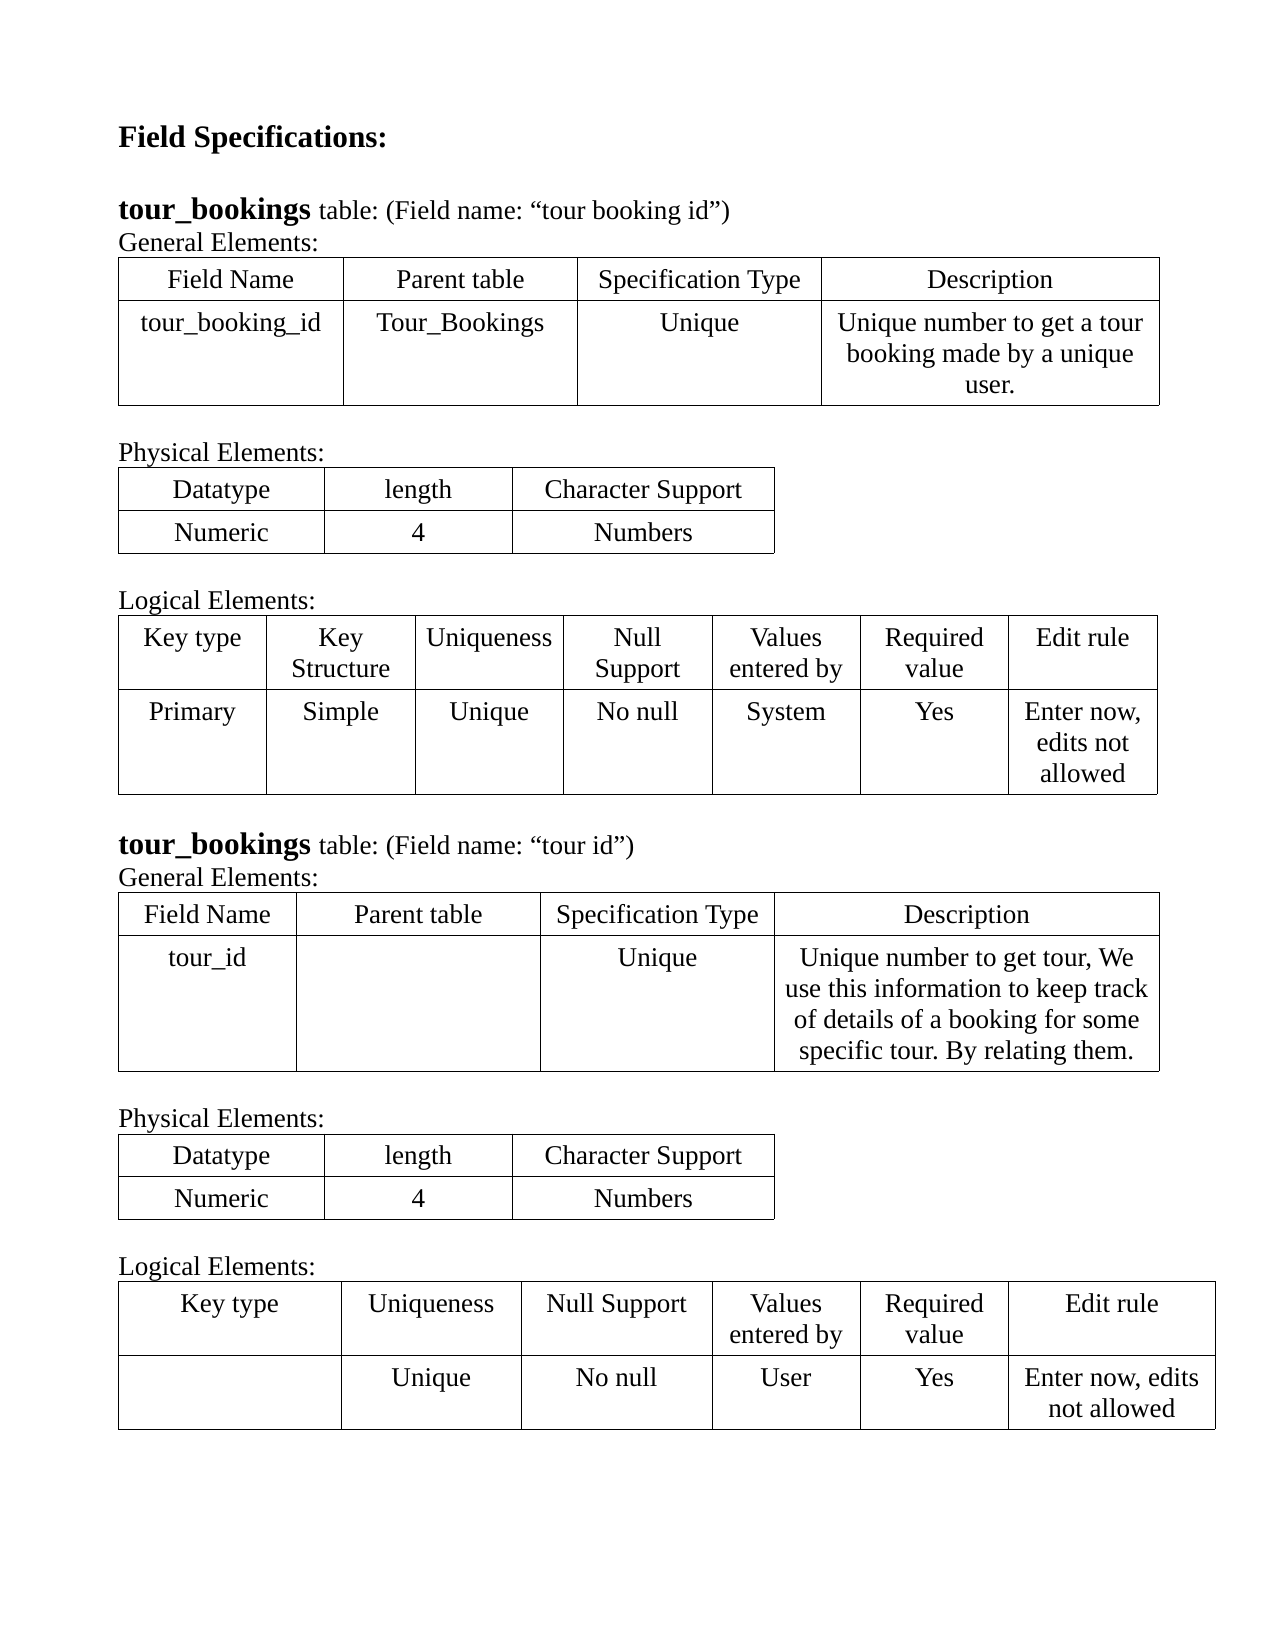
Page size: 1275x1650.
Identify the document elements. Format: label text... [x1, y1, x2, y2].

table_header Parent table [297, 893, 540, 935]
text Field Specifications: [118, 118, 1157, 154]
table_header Description [822, 258, 1159, 300]
table_cell Unique [416, 690, 563, 794]
table_header length [325, 468, 512, 510]
table_cell tour_booking_id [119, 301, 343, 405]
table_cell Unique [578, 301, 821, 405]
table_header Description [775, 893, 1159, 935]
table_cell Simple [267, 690, 415, 794]
table_header Parent table [344, 258, 577, 300]
table_header Specification Type [541, 893, 774, 935]
table_cell Enter now, edits not allowed [1009, 690, 1157, 794]
table_cell Unique number to get a tour booking made by a unique user. [822, 301, 1159, 405]
text tour_bookings table: (Field name: “tour id”) [118, 825, 1157, 861]
table_header Datatype [119, 468, 324, 510]
table_cell No null [522, 1356, 712, 1429]
table_cell Unique number to get tour, We use this information to keep track of details of a booking for some specific tour. By relating them. [775, 936, 1159, 1071]
table_cell System [713, 690, 860, 794]
table_cell [297, 936, 540, 1071]
table_header Required value [861, 616, 1008, 689]
table_header Null Support [522, 1282, 712, 1355]
table_header Required value [861, 1282, 1008, 1355]
table_cell No null [564, 690, 712, 794]
table_cell Unique [342, 1356, 521, 1429]
table_header Character Support [513, 1135, 774, 1176]
text Logical Elements: [118, 584, 1157, 615]
table_cell [119, 1356, 341, 1429]
table_header Field Name [119, 258, 343, 300]
table_cell Numbers [513, 1177, 774, 1219]
table_header Datatype [119, 1135, 324, 1176]
table_cell Unique [541, 936, 774, 1071]
table_cell Yes [861, 1356, 1008, 1429]
table_header Edit rule [1009, 616, 1157, 689]
table_header length [325, 1135, 512, 1176]
table_cell Numeric [119, 511, 324, 553]
table_header Key type [119, 616, 266, 689]
table_cell 4 [325, 1177, 512, 1219]
table_header Key type [119, 1282, 341, 1355]
table_cell Numbers [513, 511, 774, 553]
text Physical Elements: [118, 1102, 1157, 1133]
table_cell Tour_Bookings [344, 301, 577, 405]
table_header Character Support [513, 468, 774, 510]
text General Elements: [118, 226, 1157, 257]
text General Elements: [118, 861, 1157, 892]
table_header Field Name [119, 893, 296, 935]
table_header Specification Type [578, 258, 821, 300]
table_header Uniqueness [416, 616, 563, 689]
table_header Null Support [564, 616, 712, 689]
table_header Values entered by [713, 616, 860, 689]
table_header Uniqueness [342, 1282, 521, 1355]
text Physical Elements: [118, 436, 1157, 467]
table_cell tour_id [119, 936, 296, 1071]
table_cell Primary [119, 690, 266, 794]
text tour_bookings table: (Field name: “tour booking id”) [118, 190, 1157, 226]
table_header Key Structure [267, 616, 415, 689]
table_header Edit rule [1009, 1282, 1215, 1355]
table_cell Numeric [119, 1177, 324, 1219]
text Logical Elements: [118, 1250, 1157, 1281]
table_header Values entered by [713, 1282, 860, 1355]
table_cell Enter now, edits not allowed [1009, 1356, 1215, 1429]
table_cell User [713, 1356, 860, 1429]
table_cell Yes [861, 690, 1008, 794]
table_cell 4 [325, 511, 512, 553]
